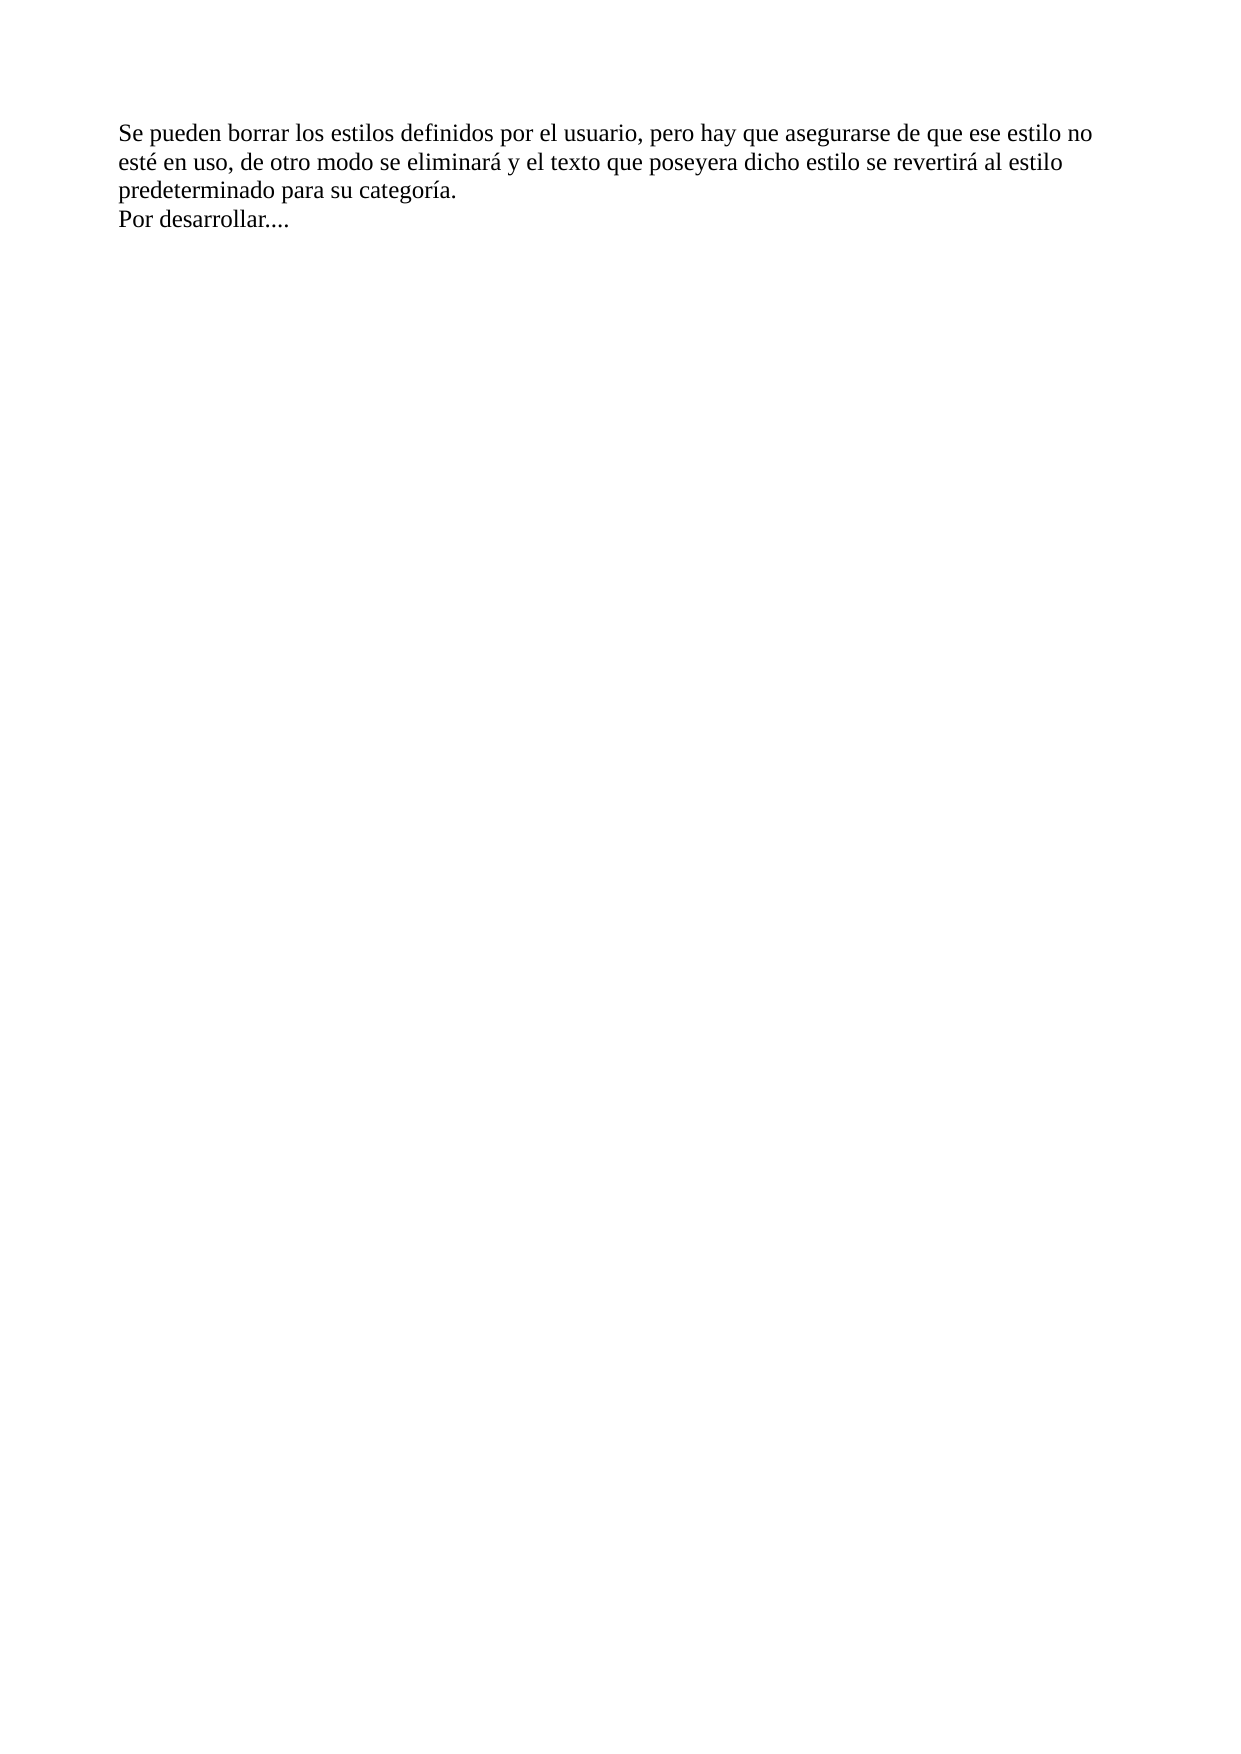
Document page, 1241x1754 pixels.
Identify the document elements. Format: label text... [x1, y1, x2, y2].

text Por desarrollar.... [118, 204, 1122, 233]
text Se pueden borrar los estilos definidos por el usuario, pero hay que asegurarse de que ese estilo no esté en uso, de otro modo se eliminará y el texto que poseyera dicho estilo se revertirá al estilo predeterminado para su categoría. [118, 118, 1122, 204]
